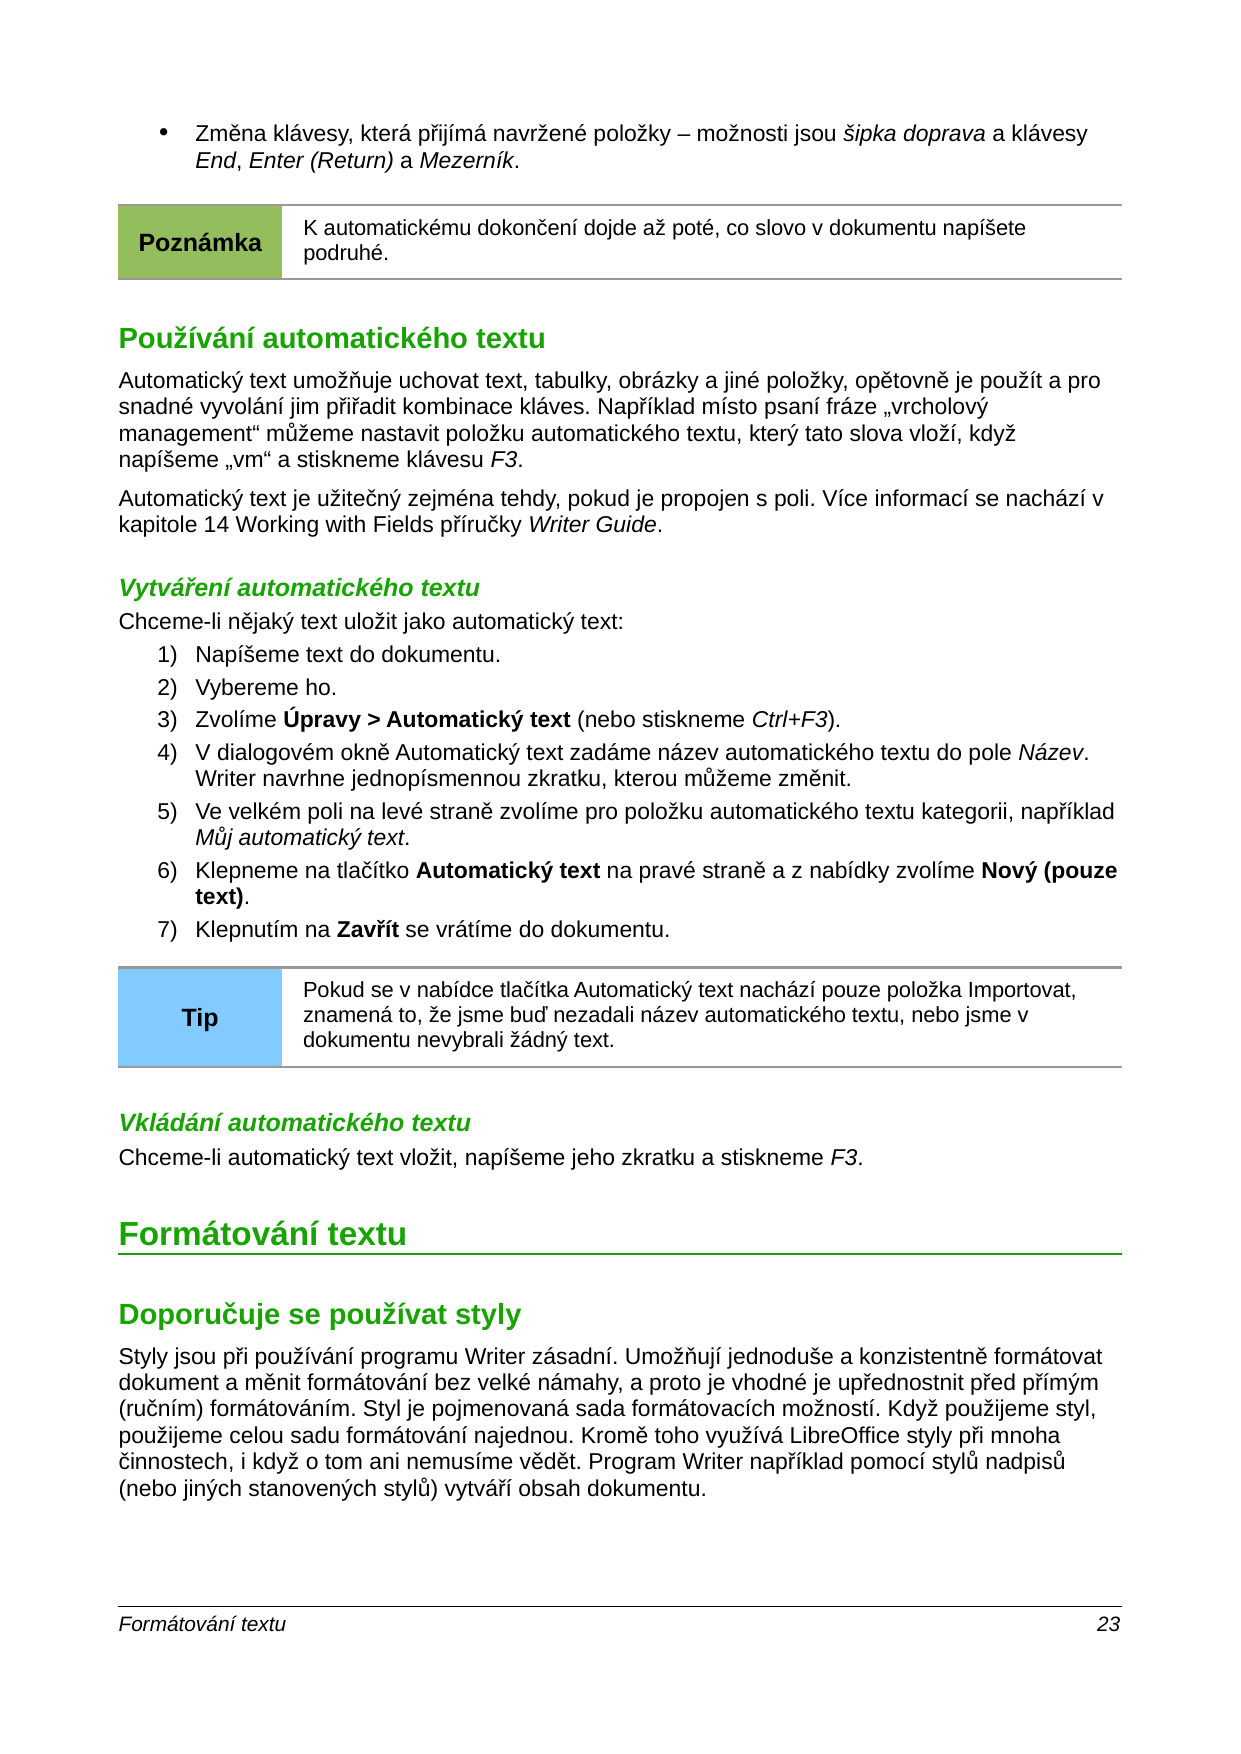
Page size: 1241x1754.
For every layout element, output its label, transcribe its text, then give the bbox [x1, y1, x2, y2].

subtitle Doporučuje se používat styly [118, 1297, 1122, 1330]
subtitle Vkládání automatického textu [118, 1108, 1122, 1137]
text Chceme-li automatický text vložit, napíšeme jeho zkratku a stiskneme F3. [118, 1144, 1122, 1170]
list Zvolíme Úpravy > Automatický text (nebo stiskneme Ctrl+F3). [177, 706, 1122, 733]
subtitle Používání automatického textu [118, 321, 1122, 354]
text Styly jsou při používání programu Writer zásadní. Umožňují jednoduše a konzistentně formátovat dokument a měnit formátování bez velké námahy, a proto je vhodné je upřednostnit před přímým (ručním) formátováním. Styl je pojmenovaná sada formátovacích možností. Když použijeme styl, použijeme celou sadu formátování najednou. Kromě toho využívá LibreOffice styly při mnoha činnostech, i když o tom ani nemusíme vědět. Program Writer například pomocí stylů nadpisů (nebo jiných stanovených stylů) vytváří obsah dokumentu. [118, 1343, 1122, 1501]
table_header Pokud se v nabídce tlačítka Automatický text nachází pouze položka Importovat, znamená to, že jsme buď nezadali název automatického textu, nebo jsme v dokumentu nevybrali žádný text. [282, 969, 1122, 1066]
list Napíšeme text do dokumentu. [177, 641, 1122, 667]
text Automatický text je užitečný zejména tehdy, pokud je propojen s poli. Více informací se nachází v kapitole 14 Working with Fields příručky Writer Guide. [118, 485, 1122, 537]
list V dialogovém okně Automatický text zadáme název automatického textu do pole Název. Writer navrhne jednopísmennou zkratku, kterou můžeme změnit. [177, 739, 1122, 792]
list Ve velkém poli na levé straně zvolíme pro položku automatického textu kategorii, například Můj automatický text. [177, 798, 1122, 851]
text Automatický text umožňuje uchovat text, tabulky, obrázky a jiné položky, opětovně je použít a pro snadné vyvolání jim přiřadit kombinace kláves. Například místo psaní fráze „vrcholový management“ můžeme nastavit položku automatického textu, který tato slova vloží, když napíšeme „vm“ a stiskneme klávesu F3. [118, 367, 1122, 472]
list Změna klávesy, která přijímá navržené položky – možnosti jsou šipka doprava a klávesy End, Enter (Return) a Mezerník. [156, 118, 1122, 174]
subtitle Vytváření automatického textu [118, 573, 1122, 602]
list Klepneme na tlačítko Automatický text na pravé straně a z nabídky zvolíme Nový (pouze text). [177, 857, 1122, 909]
list Klepnutím na Zavřít se vrátíme do dokumentu. [177, 916, 1122, 942]
subtitle Formátování textu [118, 1214, 1122, 1253]
table_header Tip [118, 969, 282, 1066]
list Vybereme ho. [177, 674, 1122, 700]
list Chceme-li nějaký text uložit jako automatický text: [118, 608, 1122, 634]
table_header Poznámka [118, 206, 282, 278]
table_header K automatickému dokončení dojde až poté, co slovo v dokumentu napíšete podruhé. [282, 206, 1122, 278]
